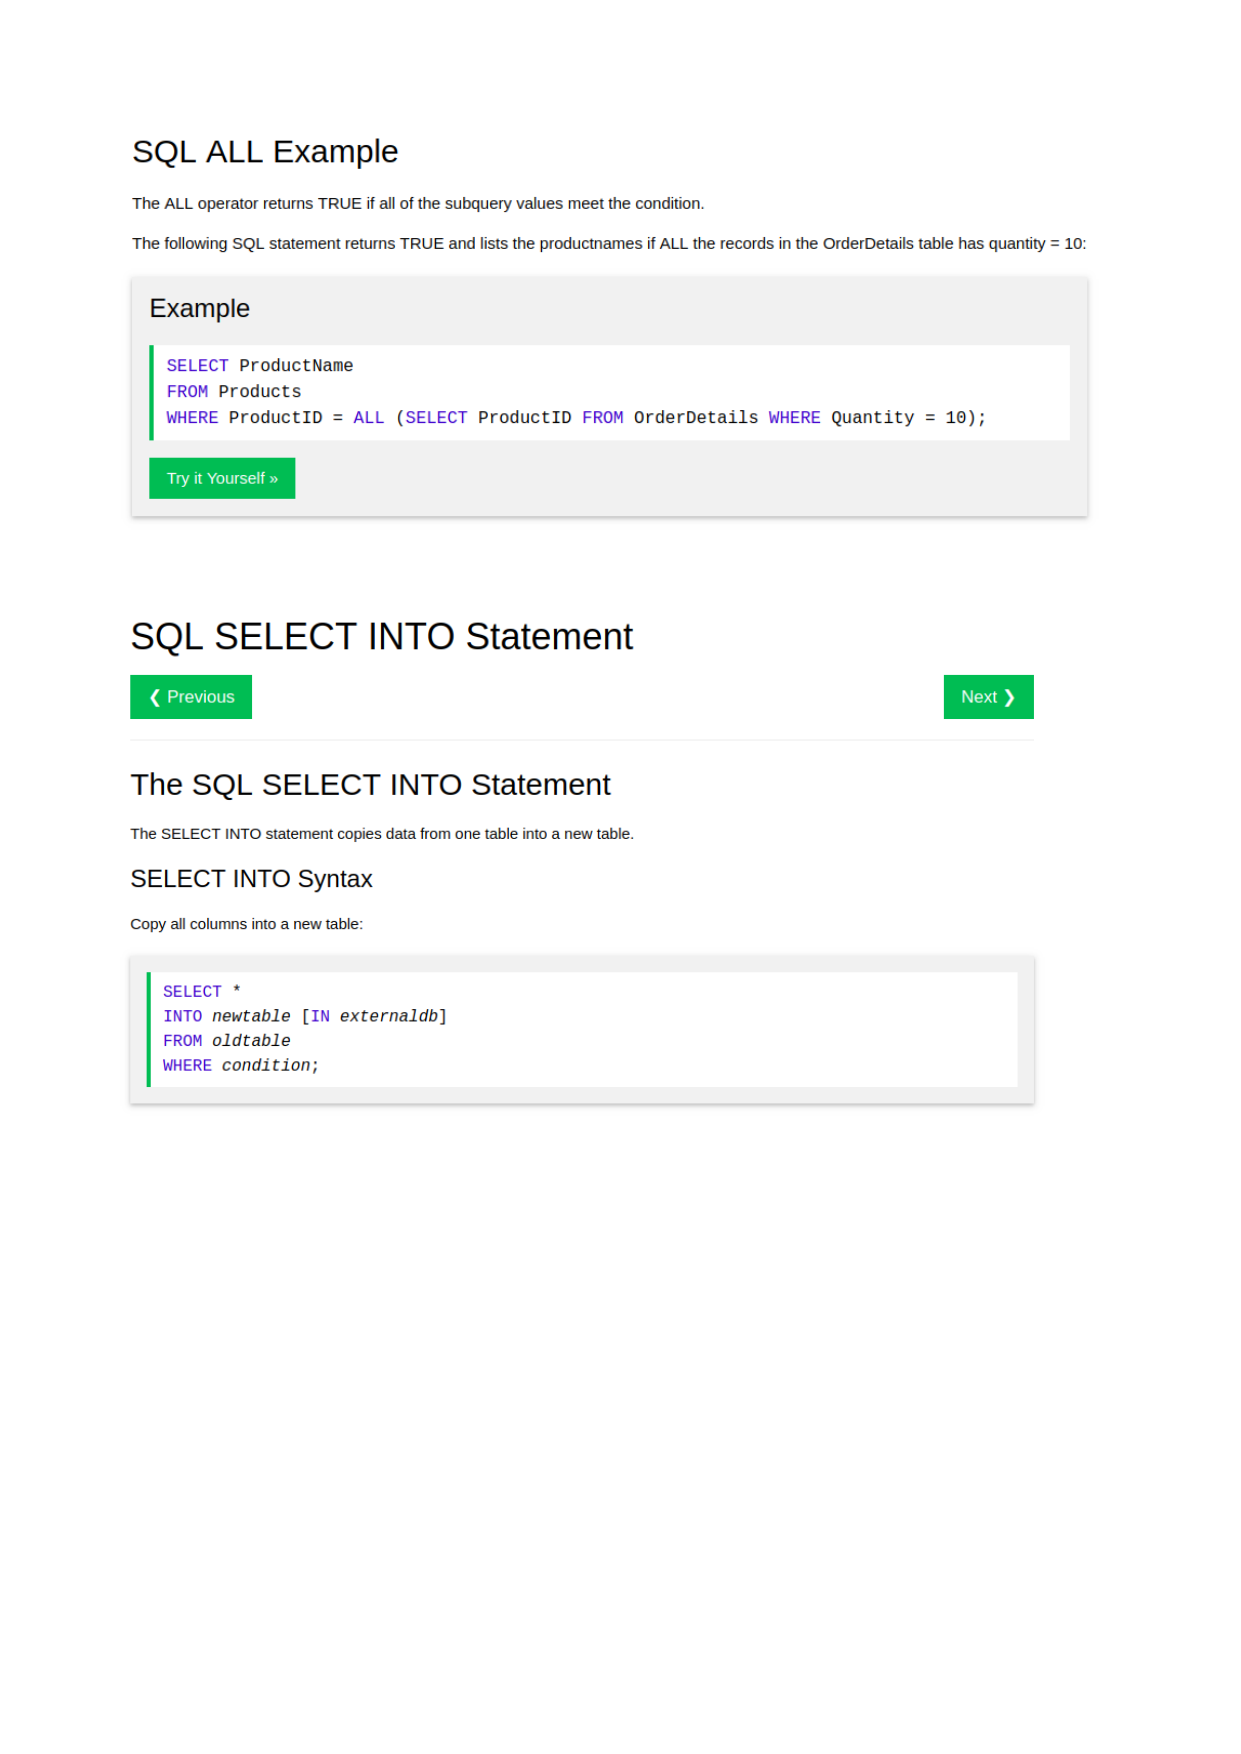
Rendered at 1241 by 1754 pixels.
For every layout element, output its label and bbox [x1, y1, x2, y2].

picture [118, 597, 1123, 1126]
picture [118, 118, 1123, 540]
